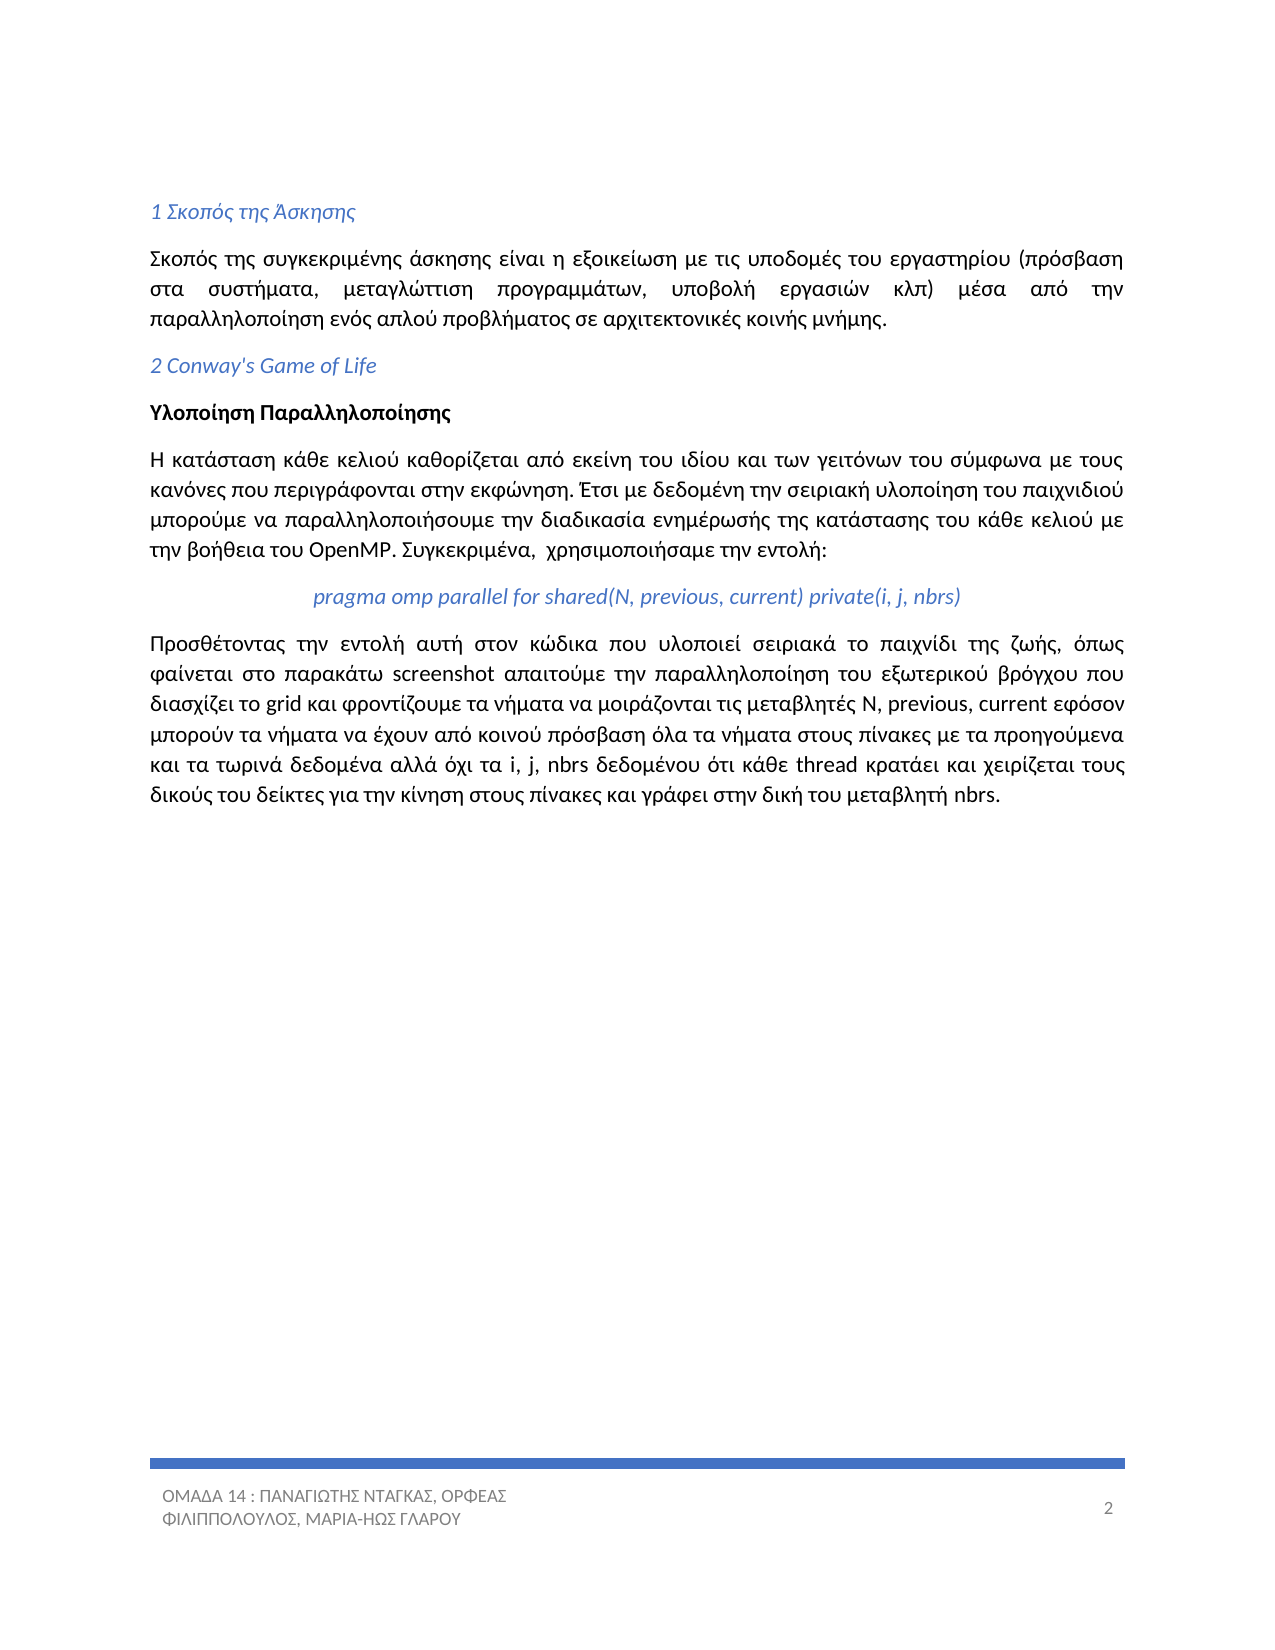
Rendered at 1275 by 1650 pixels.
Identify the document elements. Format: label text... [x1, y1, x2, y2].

text Η κατάσταση κάθε κελιού καθορίζεται από εκείνη του ιδίου και των γειτόνων του σύμφωνα με τους κανόνες που περιγράφονται στην εκφώνηση. Έτσι με δεδομένη την σειριακή υλοποίηση του παιχνιδιού μπορούμε να παραλληλοποιήσουμε την διαδικασία ενημέρωσής της κατάστασης του κάθε κελιού με την βοήθεια του OpenMP. Συγκεκριμένα, χρησιμοποιήσαμε την εντολή: [150, 445, 1125, 563]
text 1 Σκοπός της Άσκησης [150, 197, 1125, 225]
text 2 Conway's Game of Life [150, 351, 1125, 379]
text Προσθέτοντας την εντολή αυτή στον κώδικα που υλοποιεί σειριακά το παιχνίδι της ζωής, όπως φαίνεται στο παρακάτω screenshot απαιτούμε την παραλληλοποίηση του εξωτερικού βρόγχου που διασχίζει το grid και φροντίζουμε τα νήματα να μοιράζονται τις μεταβλητές N, previous, current εφόσον μπορούν τα νήματα να έχουν από κοινού πρόσβαση όλα τα νήματα στους πίνακες με τα προηγούμενα και τα τωρινά δεδομένα αλλά όχι τα i, j, nbrs δεδομένου ότι κάθε thread κρατάει και χειρίζεται τους δικούς του δείκτες για την κίνηση στους πίνακες και γράφει στην δική του μεταβλητή nbrs. [150, 629, 1125, 808]
text Σκοπός της συγκεκριμένης άσκησης είναι η εξοικείωση με τις υποδομές του εργαστηρίου (πρόσβαση στα συστήματα, μεταγλώττιση προγραμμάτων, υποβολή εργασιών κλπ) μέσα από την παραλληλοποίηση ενός απλού προβλήματος σε αρχιτεκτονικές κοινής μνήμης. [150, 244, 1125, 332]
text Υλοποίηση Παραλληλοποίησης [150, 398, 1125, 426]
text pragma omp parallel for shared(N, previous, current) private(i, j, nbrs) [150, 582, 1125, 610]
